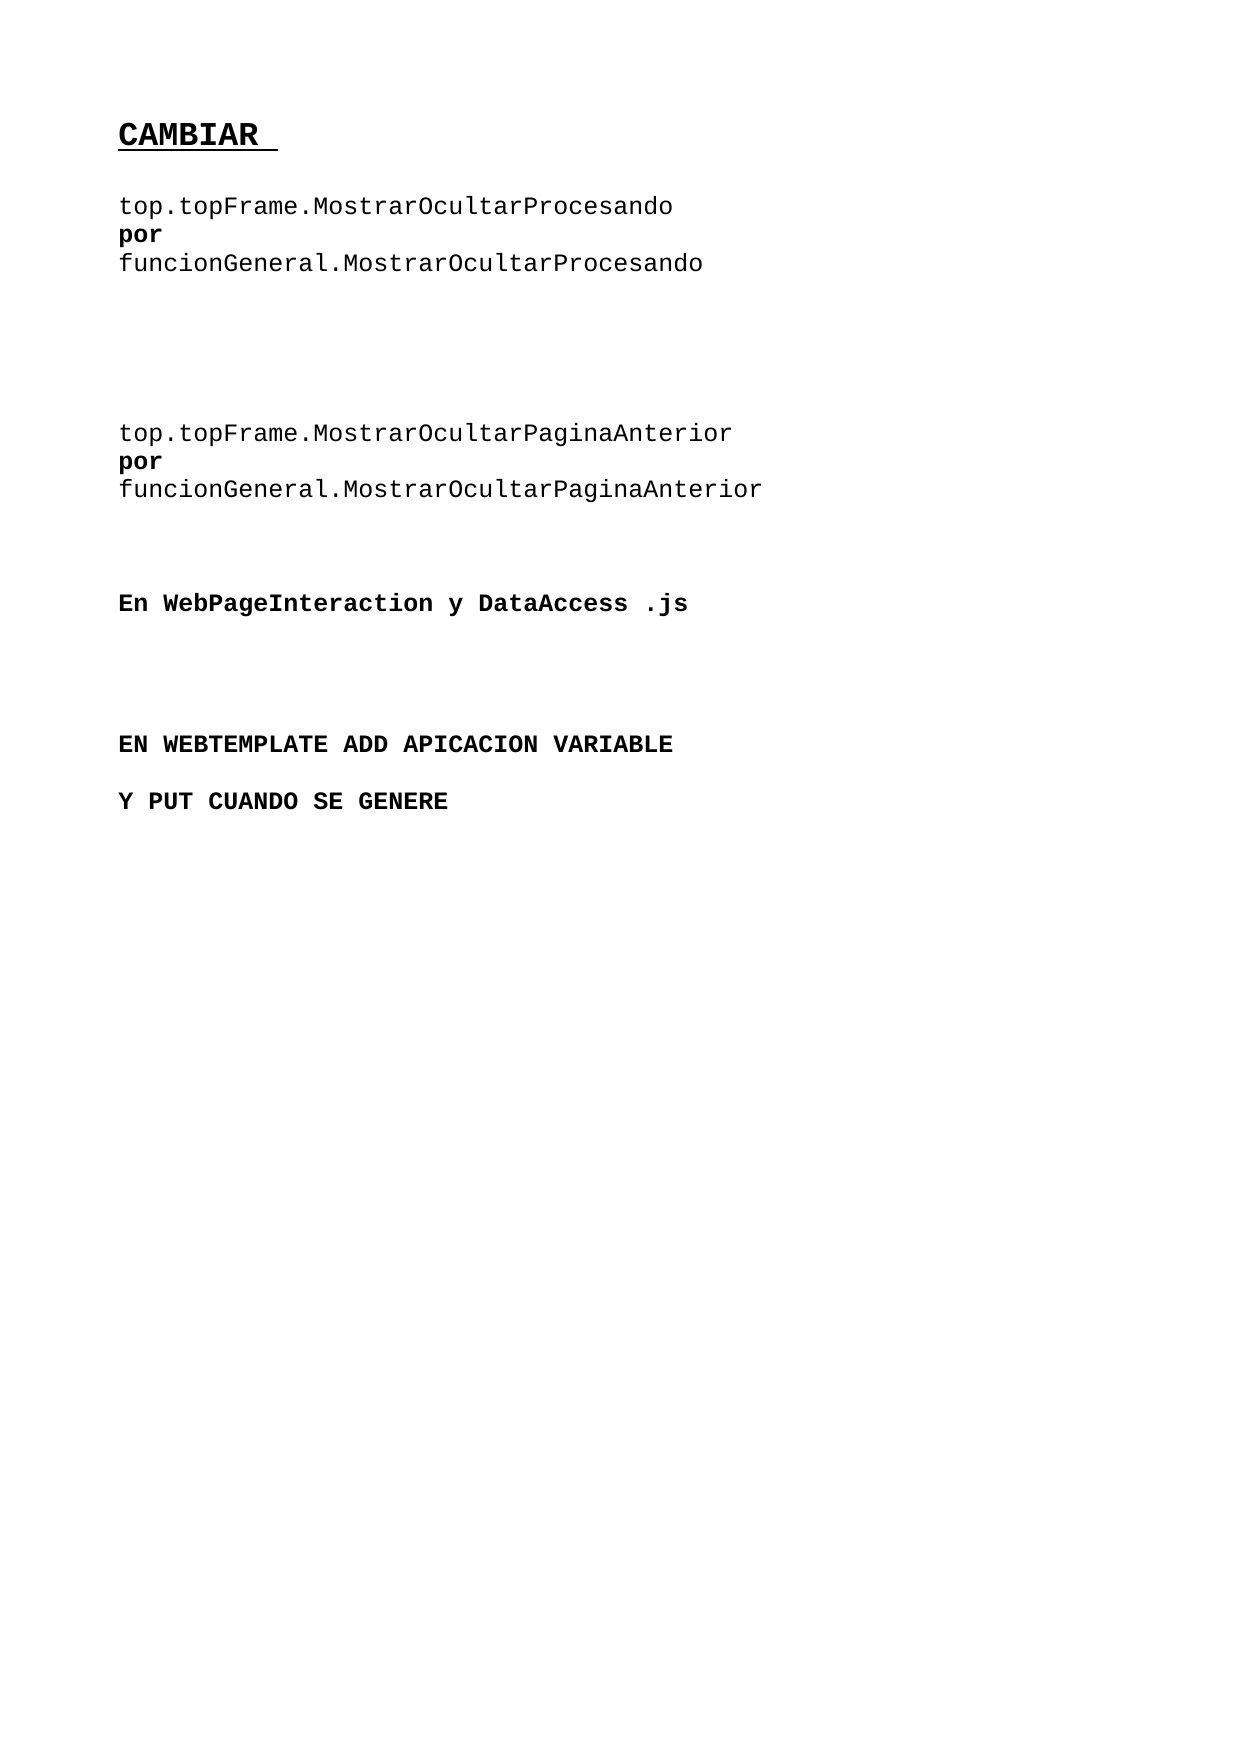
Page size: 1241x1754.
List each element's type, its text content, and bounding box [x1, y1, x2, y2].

text funcionGeneral.MostrarOcultarProcesando [118, 250, 1122, 279]
text top.topFrame.MostrarOcultarProcesando [118, 194, 1122, 222]
text top.topFrame.MostrarOcultarPaginaAnterior [118, 420, 1122, 449]
text Y PUT CUANDO SE GENERE [118, 789, 1122, 817]
text EN WEBTEMPLATE ADD APICACION VARIABLE [118, 732, 1122, 760]
text por [118, 449, 1122, 477]
text funcionGeneral.MostrarOcultarPaginaAnterior [118, 477, 1122, 505]
text CAMBIAR [118, 118, 1122, 156]
text En WebPageInteraction y DataAccess .js [118, 590, 1122, 619]
text por [118, 222, 1122, 250]
